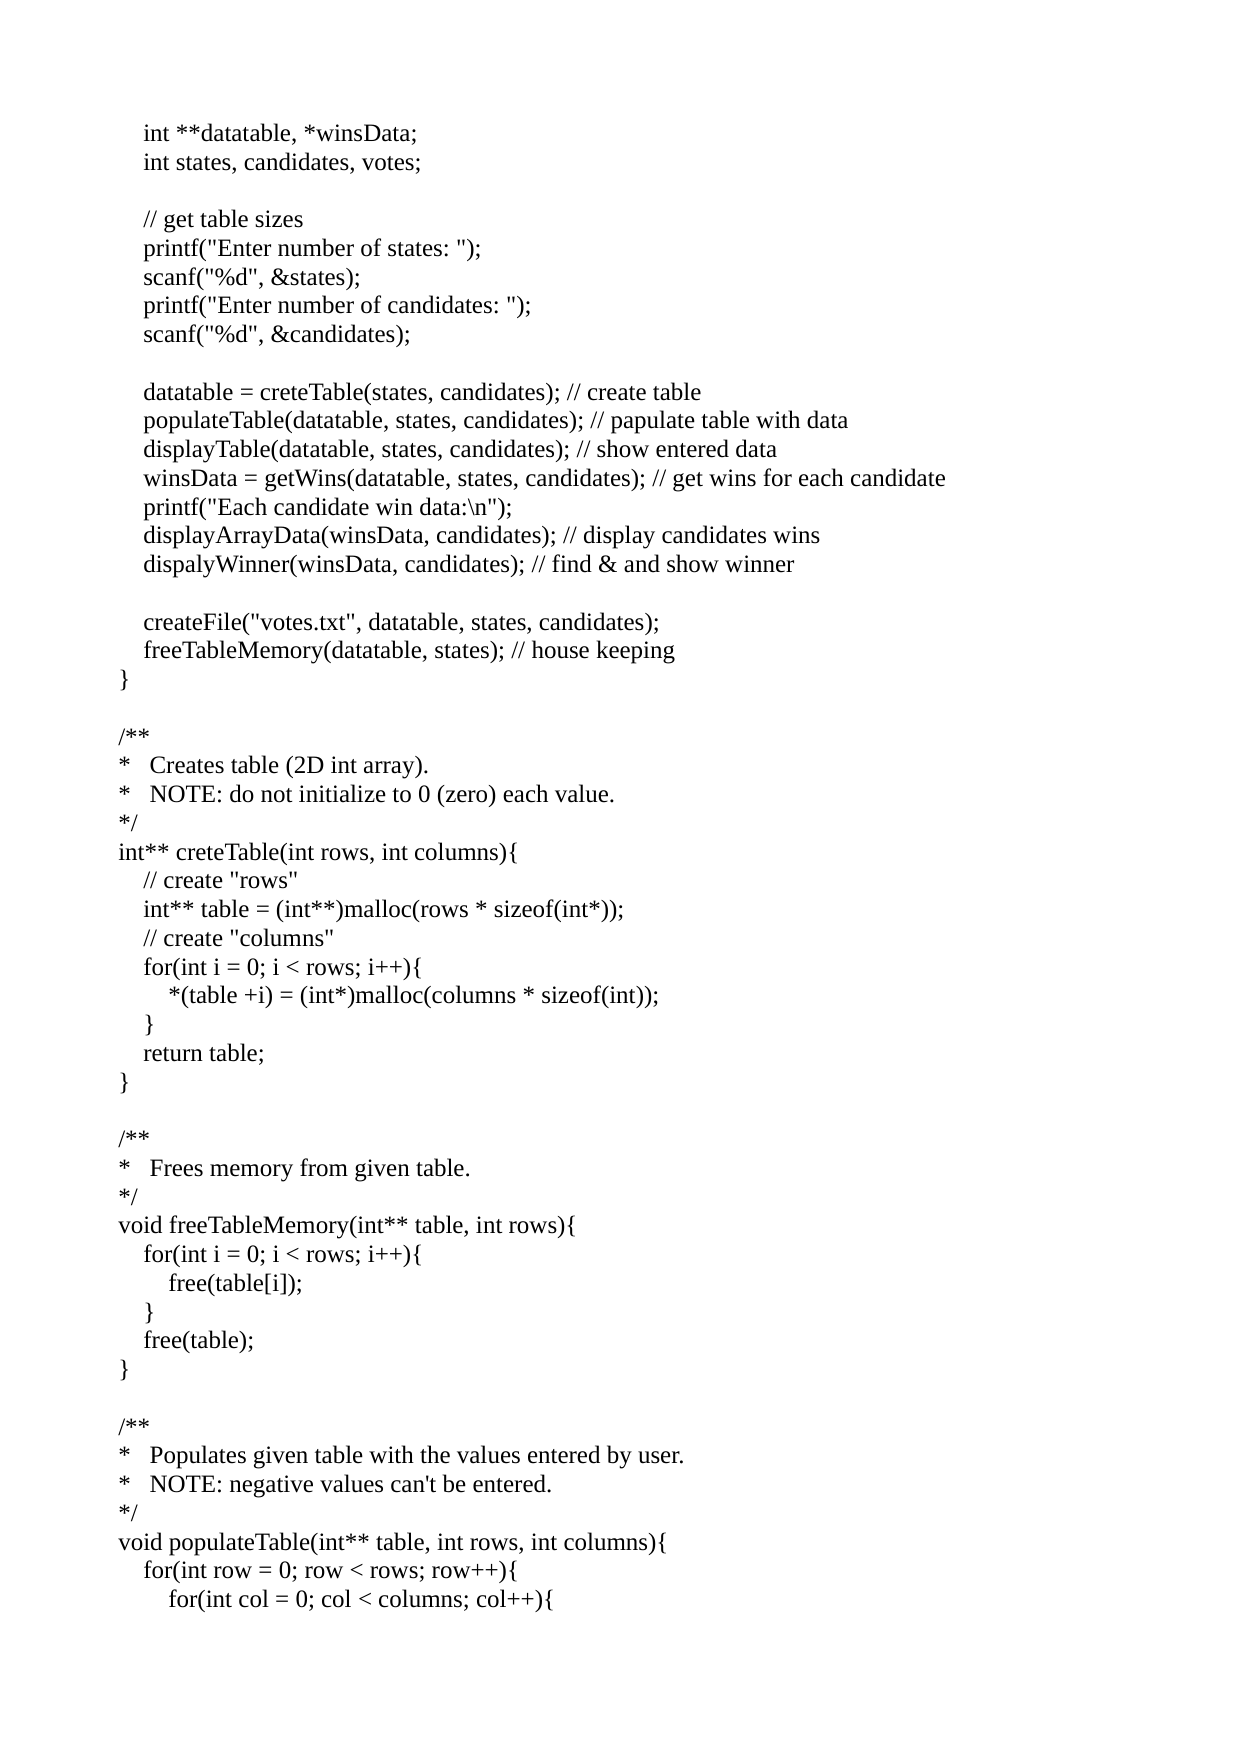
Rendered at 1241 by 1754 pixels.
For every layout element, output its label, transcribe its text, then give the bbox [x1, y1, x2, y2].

text dispalyWinner(winsData, candidates); // find & and show winner [118, 549, 1122, 578]
text free(table); [118, 1326, 1122, 1354]
text /** [118, 722, 1122, 751]
text * Populates given table with the values entered by user. [118, 1441, 1122, 1469]
text void freeTableMemory(int** table, int rows){ [118, 1211, 1122, 1239]
text } [118, 1297, 1122, 1326]
text populateTable(datatable, states, candidates); // papulate table with data [118, 406, 1122, 434]
text // create "columns" [118, 923, 1122, 952]
text return table; [118, 1038, 1122, 1067]
text } [118, 1067, 1122, 1096]
text } [118, 1354, 1122, 1383]
text int states, candidates, votes; [118, 147, 1122, 176]
text free(table[i]); [118, 1268, 1122, 1297]
text // create "rows" [118, 866, 1122, 894]
text * Frees memory from given table. [118, 1153, 1122, 1182]
text createFile("votes.txt", datatable, states, candidates); [118, 607, 1122, 636]
text displayArrayData(winsData, candidates); // display candidates wins [118, 521, 1122, 549]
text } [118, 1009, 1122, 1038]
text */ [118, 1498, 1122, 1527]
text int** creteTable(int rows, int columns){ [118, 837, 1122, 866]
text void populateTable(int** table, int rows, int columns){ [118, 1527, 1122, 1556]
text winsData = getWins(datatable, states, candidates); // get wins for each candidate [118, 463, 1122, 492]
text for(int i = 0; i < rows; i++){ [118, 1239, 1122, 1268]
text printf("Enter number of candidates: "); [118, 291, 1122, 319]
text /** [118, 1412, 1122, 1441]
text * NOTE: do not initialize to 0 (zero) each value. [118, 779, 1122, 808]
text } [118, 664, 1122, 693]
text /** [118, 1124, 1122, 1153]
text scanf("%d", &candidates); [118, 319, 1122, 348]
text scanf("%d", &states); [118, 262, 1122, 291]
text int** table = (int**)malloc(rows * sizeof(int*)); [118, 894, 1122, 923]
text * Creates table (2D int array). [118, 751, 1122, 779]
text for(int col = 0; col < columns; col++){ [118, 1584, 1122, 1613]
text * NOTE: negative values can't be entered. [118, 1469, 1122, 1498]
text for(int row = 0; row < rows; row++){ [118, 1556, 1122, 1584]
text freeTableMemory(datatable, states); // house keeping [118, 636, 1122, 664]
text */ [118, 808, 1122, 837]
text */ [118, 1182, 1122, 1211]
text // get table sizes [118, 204, 1122, 233]
text displayTable(datatable, states, candidates); // show entered data [118, 434, 1122, 463]
text printf("Each candidate win data:\n"); [118, 492, 1122, 521]
text printf("Enter number of states: "); [118, 233, 1122, 262]
text *(table +i) = (int*)malloc(columns * sizeof(int)); [118, 981, 1122, 1009]
text int **datatable, *winsData; [118, 118, 1122, 147]
text datatable = creteTable(states, candidates); // create table [118, 377, 1122, 406]
text for(int i = 0; i < rows; i++){ [118, 952, 1122, 981]
